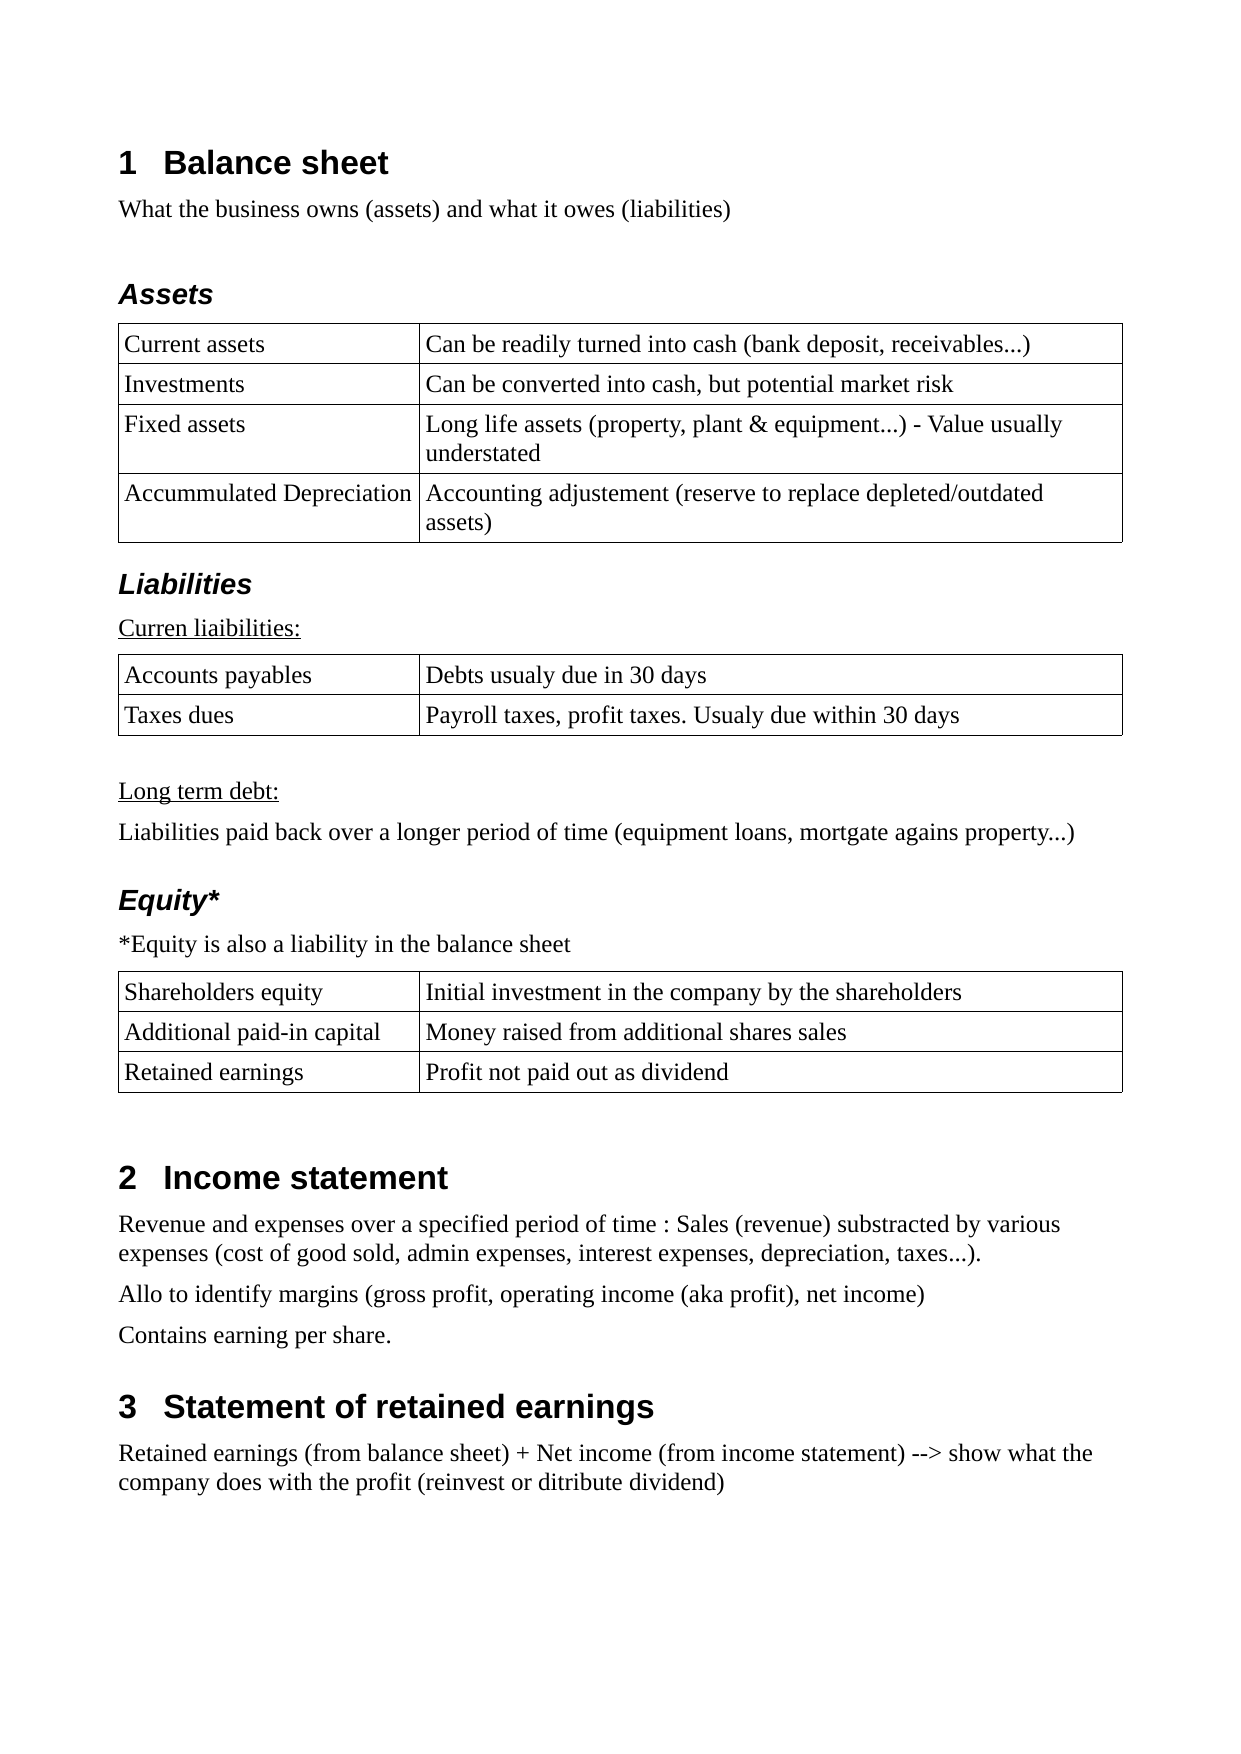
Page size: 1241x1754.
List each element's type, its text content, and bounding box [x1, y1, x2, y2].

text Allo to identify margins (gross profit, operating income (aka profit), net income) [118, 1279, 1122, 1308]
text Retained earnings (from balance sheet) + Net income (from income statement) --> show what the company does with the profit (reinvest or ditribute dividend) [118, 1438, 1122, 1495]
subtitle Income statement [118, 1158, 1122, 1197]
subtitle Balance sheet [118, 143, 1122, 182]
table_cell Retained earnings [119, 1052, 419, 1092]
text Liabilities paid back over a longer period of time (equipment loans, mortgate agains property...) [118, 817, 1122, 846]
text Contains earning per share. [118, 1320, 1122, 1349]
table_cell Money raised from additional shares sales [420, 1012, 1122, 1051]
text Long term debt: [118, 776, 1122, 805]
table_cell Long life assets (property, plant & equipment...) - Value usually understated [420, 405, 1122, 472]
subtitle Liabilities [118, 567, 1122, 600]
text What the business owns (assets) and what it owes (liabilities) [118, 194, 1122, 223]
table_cell Investments [119, 364, 419, 403]
text Curren liaibilities: [118, 613, 1122, 641]
subtitle Equity* [118, 883, 1122, 917]
table_header Current assets [119, 324, 419, 363]
table_header Initial investment in the company by the shareholders [420, 972, 1122, 1011]
table_header Accounts payables [119, 655, 419, 694]
table_header Debts usualy due in 30 days [420, 655, 1122, 694]
subtitle Assets [118, 277, 1122, 310]
table_cell Accummulated Depreciation [119, 474, 419, 542]
text *Equity is also a liability in the balance sheet [118, 929, 1122, 958]
table_cell Fixed assets [119, 405, 419, 472]
table_cell Accounting adjustement (reserve to replace depleted/outdated assets) [420, 474, 1122, 542]
table_cell Payroll taxes, profit taxes. Usualy due within 30 days [420, 695, 1122, 734]
table_cell Can be converted into cash, but potential market risk [420, 364, 1122, 403]
table_header Can be readily turned into cash (bank deposit, receivables...) [420, 324, 1122, 363]
table_cell Profit not paid out as dividend [420, 1052, 1122, 1092]
table_cell Additional paid-in capital [119, 1012, 419, 1051]
table_header Shareholders equity [119, 972, 419, 1011]
subtitle Statement of retained earnings [118, 1387, 1122, 1425]
table_cell Taxes dues [119, 695, 419, 734]
text Revenue and expenses over a specified period of time : Sales (revenue) substracted by various expenses (cost of good sold, admin expenses, interest expenses, depreciation, taxes...). [118, 1209, 1122, 1267]
